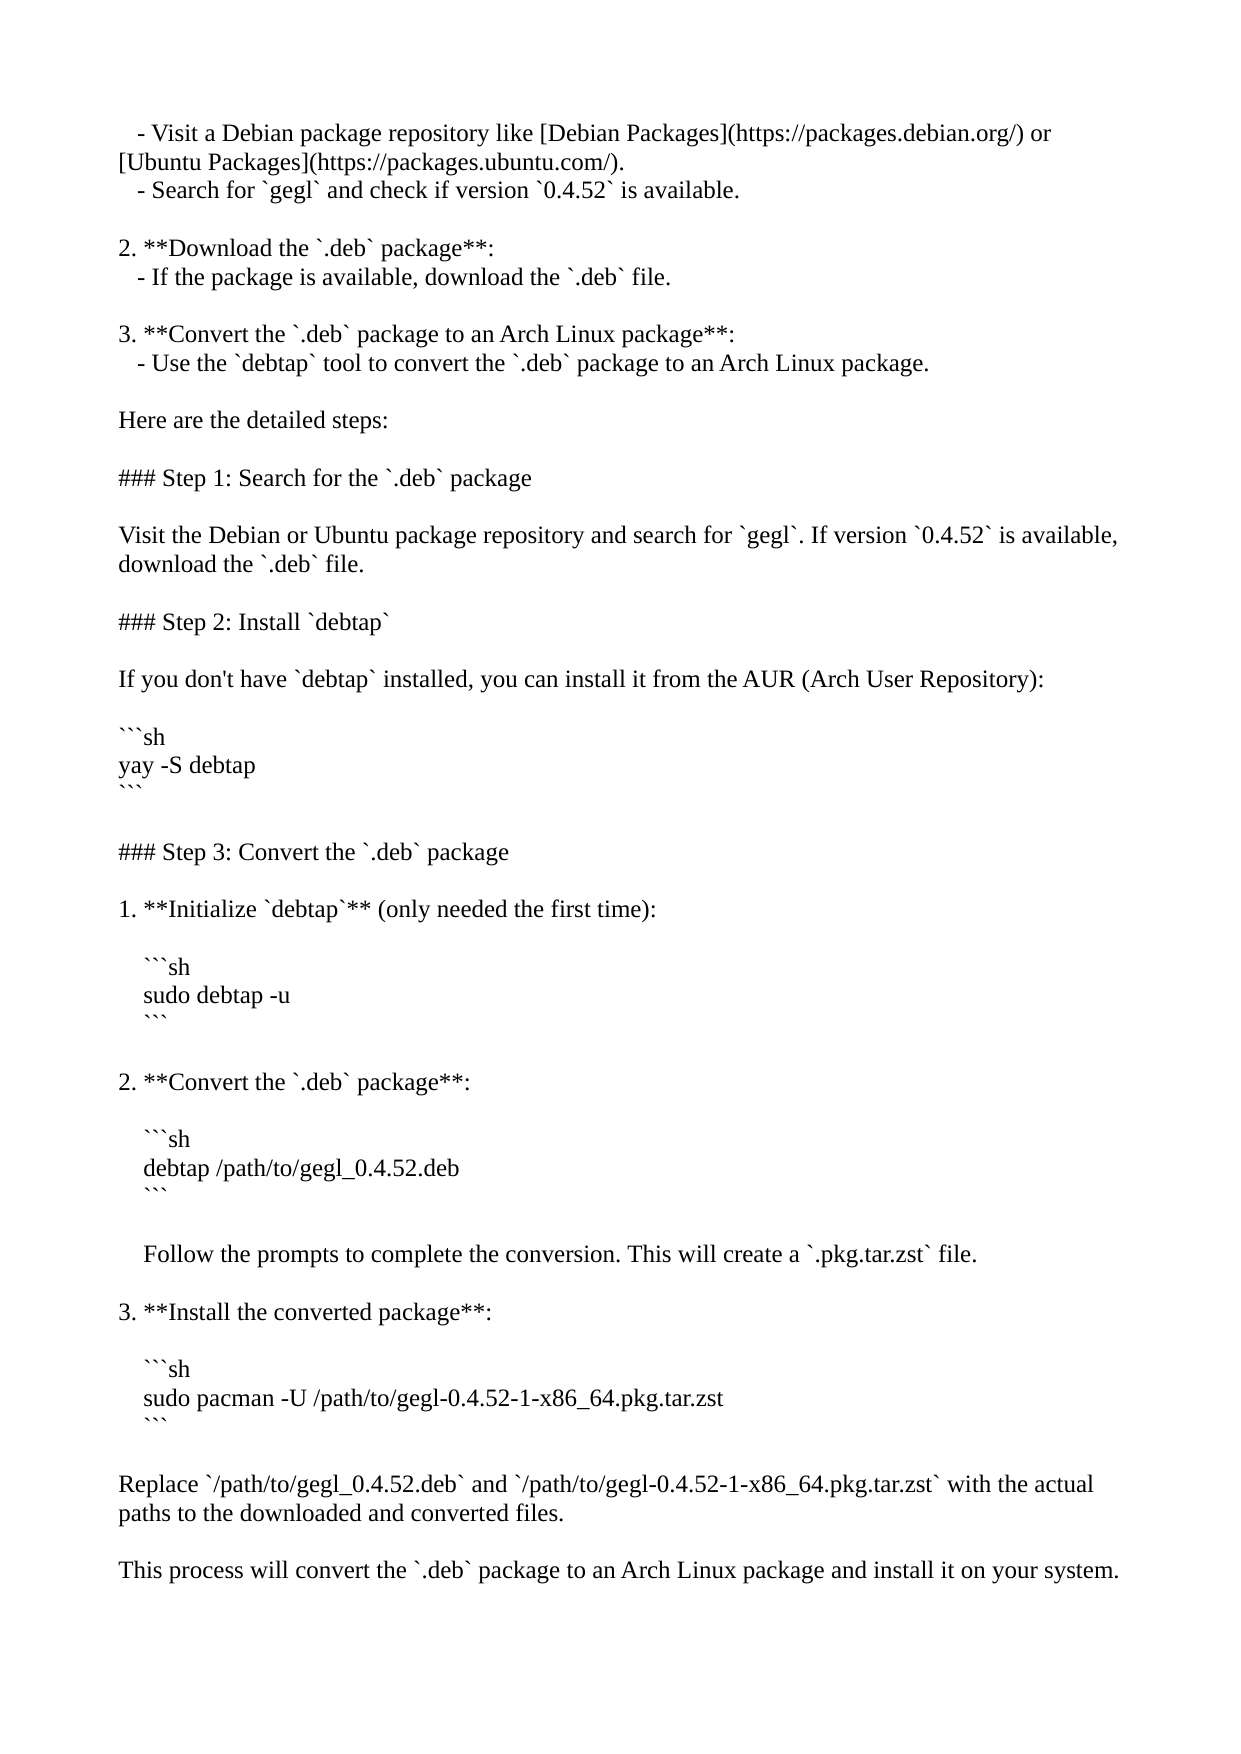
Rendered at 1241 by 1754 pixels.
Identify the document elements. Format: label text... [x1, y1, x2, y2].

text This process will convert the `.deb` package to an Arch Linux package and install it on your system. [118, 1556, 1122, 1584]
text ```sh [118, 722, 1122, 751]
text ```sh [118, 952, 1122, 981]
text ### Step 2: Install `debtap` [118, 607, 1122, 636]
text - Use the `debtap` tool to convert the `.deb` package to an Arch Linux package. [118, 348, 1122, 377]
text debtap /path/to/gegl_0.4.52.deb [118, 1153, 1122, 1182]
text 1. **Initialize `debtap`** (only needed the first time): [118, 894, 1122, 923]
text Visit the Debian or Ubuntu package repository and search for `gegl`. If version `0.4.52` is available, download the `.deb` file. [118, 521, 1122, 578]
text ```sh [118, 1124, 1122, 1153]
text Follow the prompts to complete the conversion. This will create a `.pkg.tar.zst` file. [118, 1239, 1122, 1268]
text If you don't have `debtap` installed, you can install it from the AUR (Arch User Repository): [118, 664, 1122, 693]
text ```sh [118, 1354, 1122, 1383]
text ``` [118, 1009, 1122, 1038]
text 2. **Convert the `.deb` package**: [118, 1067, 1122, 1096]
text 3. **Convert the `.deb` package to an Arch Linux package**: [118, 319, 1122, 348]
text ### Step 3: Convert the `.deb` package [118, 837, 1122, 866]
text sudo debtap -u [118, 981, 1122, 1009]
text Here are the detailed steps: [118, 406, 1122, 434]
text sudo pacman -U /path/to/gegl-0.4.52-1-x86_64.pkg.tar.zst [118, 1383, 1122, 1412]
text yay -S debtap [118, 751, 1122, 779]
text - Visit a Debian package repository like [Debian Packages](https://packages.debian.org/) or [Ubuntu Packages](https://packages.ubuntu.com/). [118, 118, 1122, 176]
text Replace `/path/to/gegl_0.4.52.deb` and `/path/to/gegl-0.4.52-1-x86_64.pkg.tar.zst` with the actual paths to the downloaded and converted files. [118, 1469, 1122, 1527]
text ``` [118, 1182, 1122, 1211]
text ### Step 1: Search for the `.deb` package [118, 463, 1122, 492]
text 3. **Install the converted package**: [118, 1297, 1122, 1326]
text ``` [118, 779, 1122, 808]
text - Search for `gegl` and check if version `0.4.52` is available. [118, 176, 1122, 204]
text ``` [118, 1412, 1122, 1441]
text - If the package is available, download the `.deb` file. [118, 262, 1122, 291]
text 2. **Download the `.deb` package**: [118, 233, 1122, 262]
